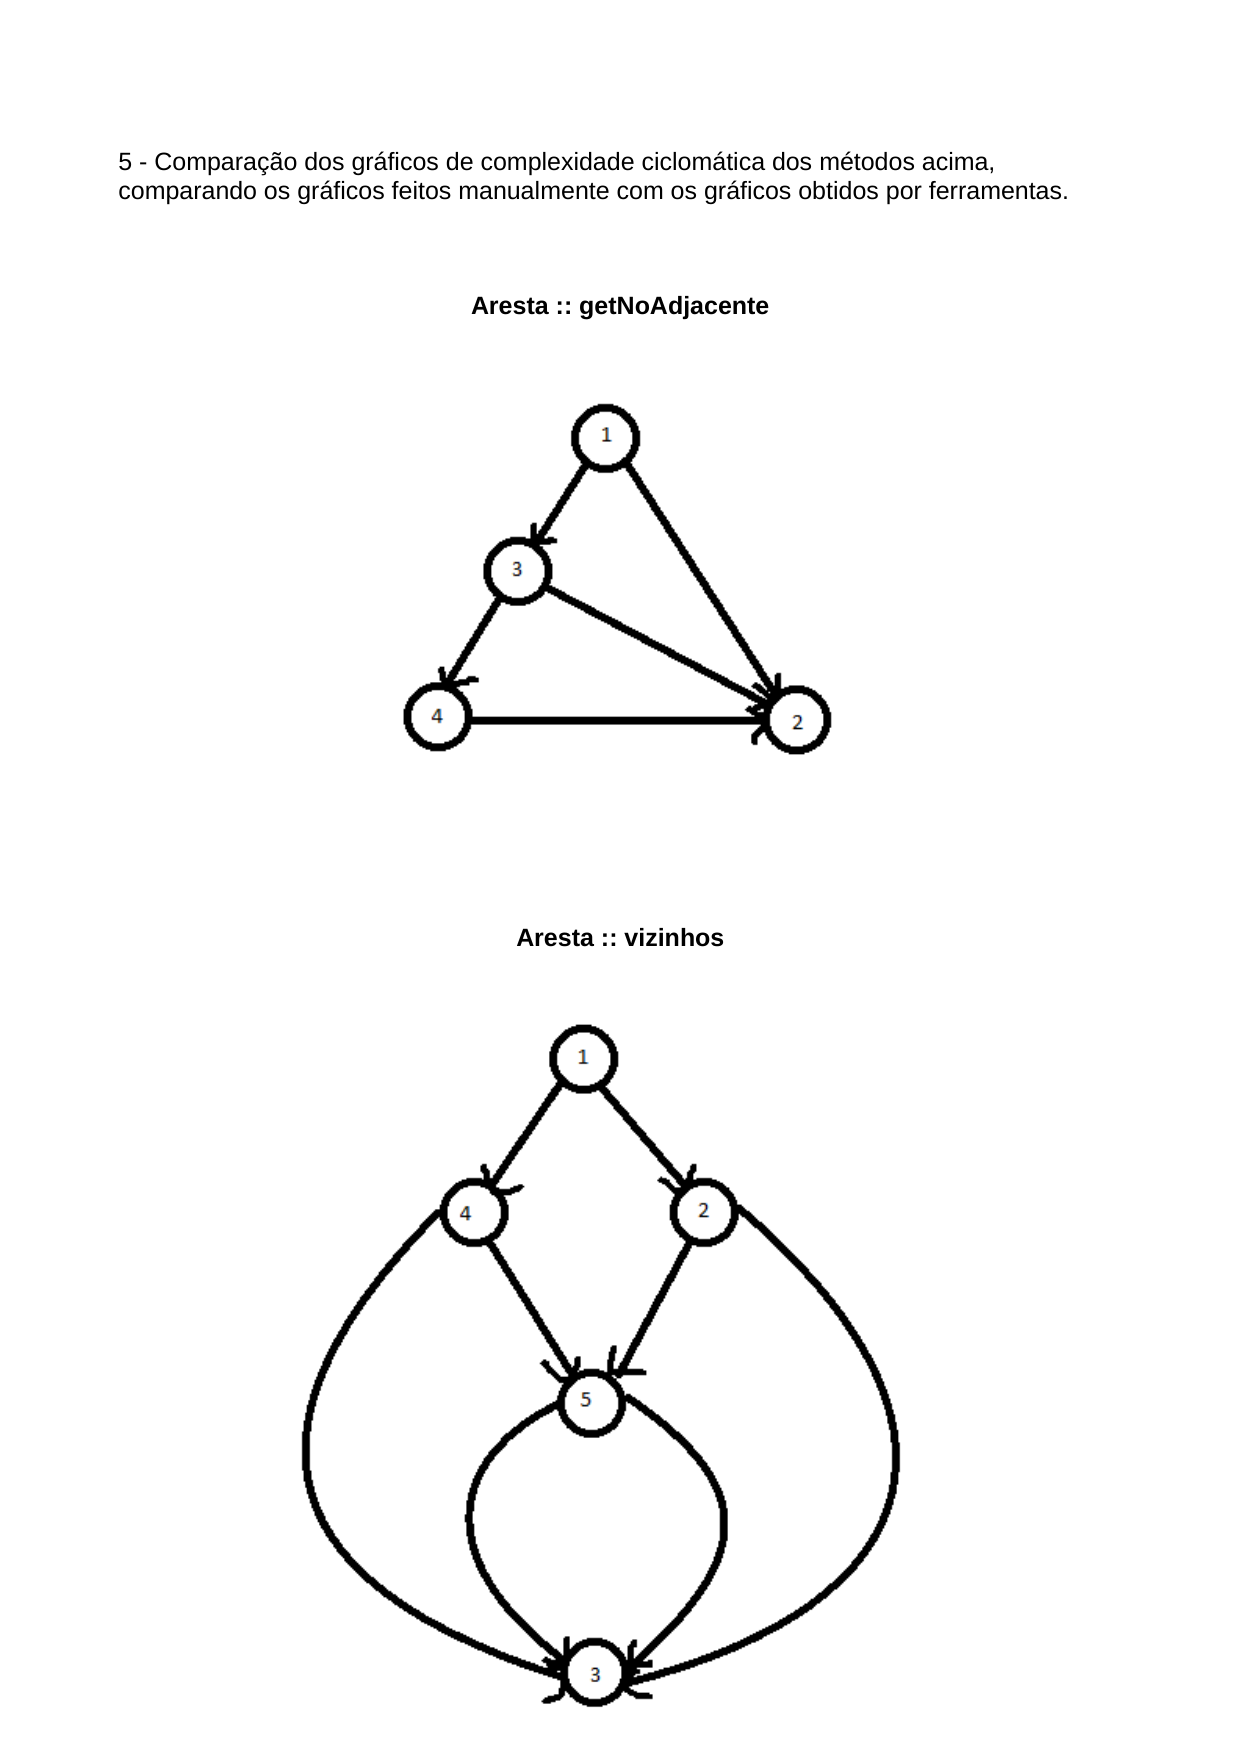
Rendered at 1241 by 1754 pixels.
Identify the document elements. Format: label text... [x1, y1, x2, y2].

text Aresta :: getNoAdjacente [118, 291, 1122, 319]
text 5 - Comparação dos gráficos de complexidade ciclomática dos métodos acima, comparando os gráficos feitos manualmente com os gráficos obtidos por ferramentas. [118, 147, 1122, 204]
picture [282, 964, 933, 1754]
picture [335, 348, 905, 839]
text Aresta :: vizinhos [118, 923, 1122, 952]
